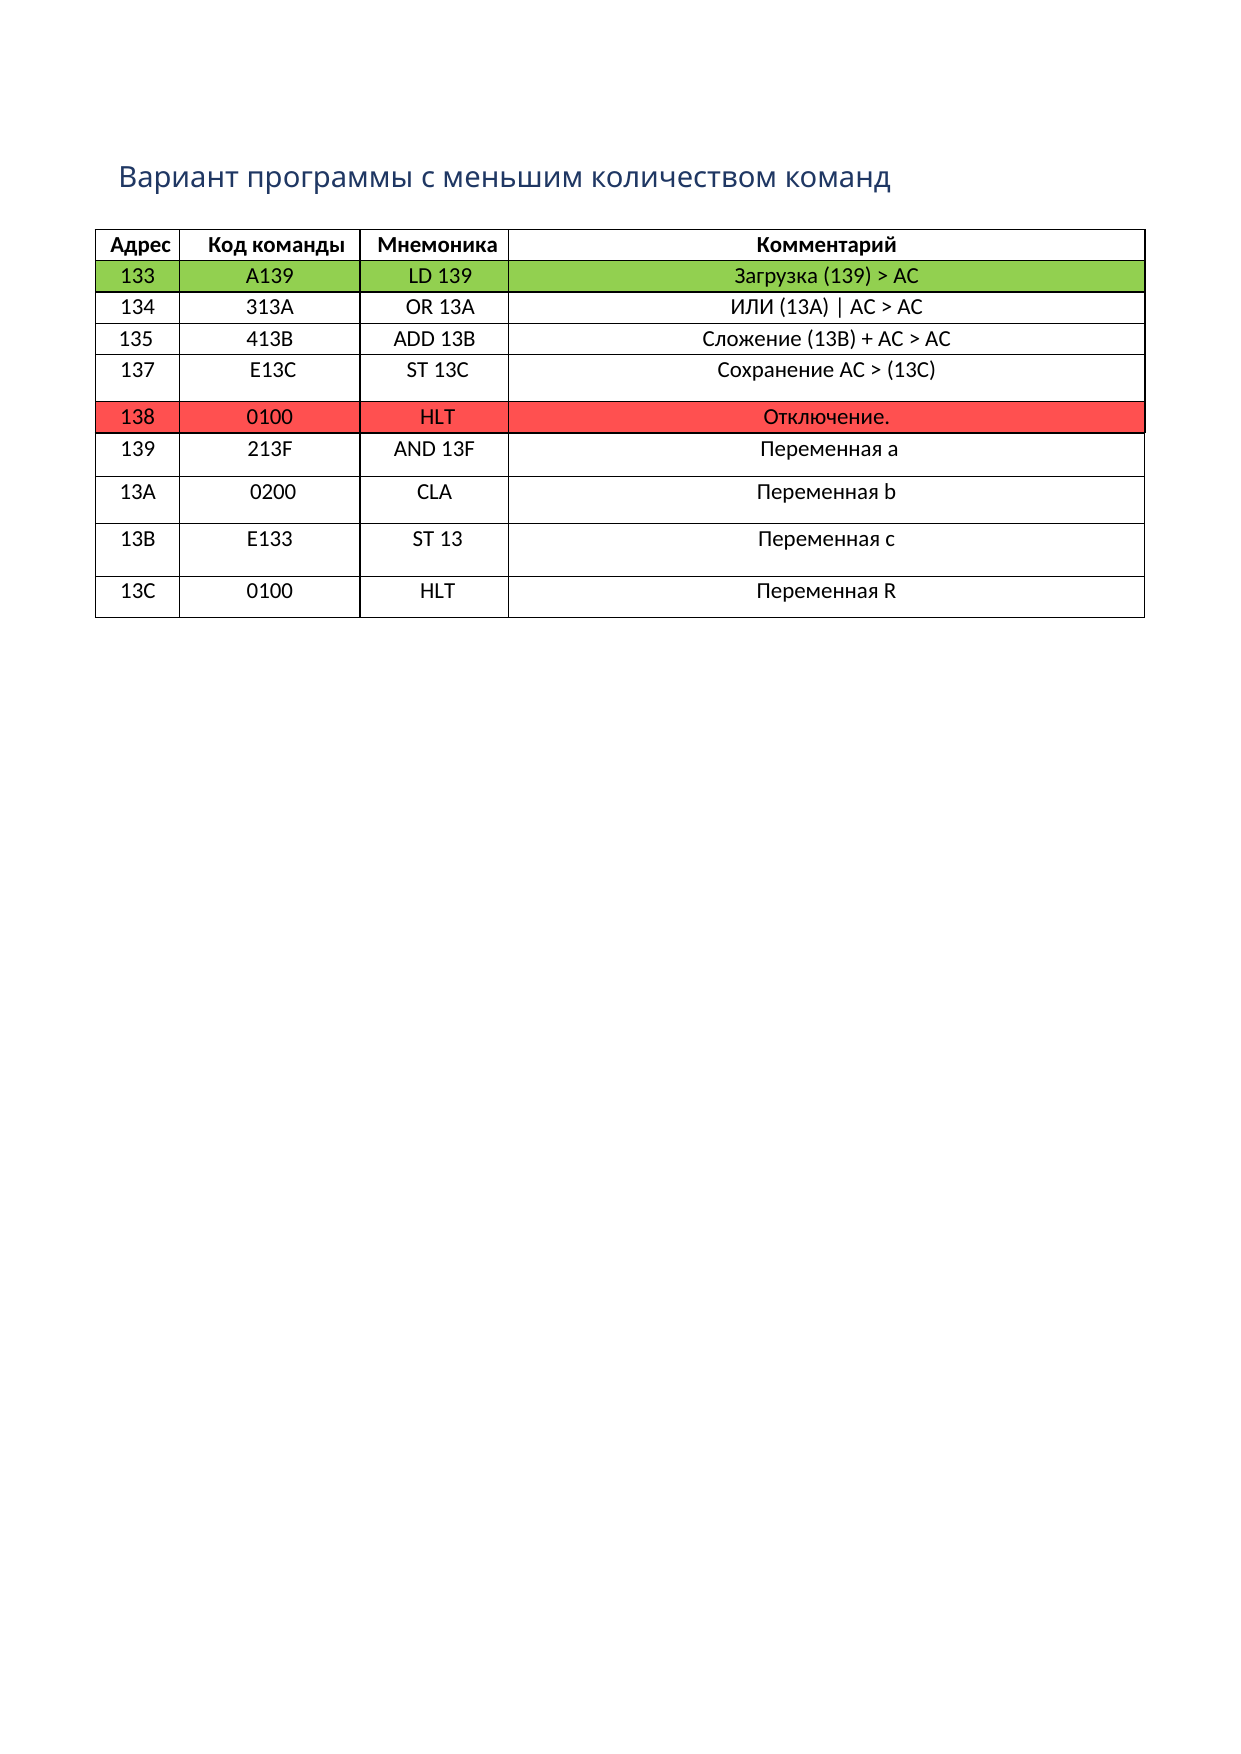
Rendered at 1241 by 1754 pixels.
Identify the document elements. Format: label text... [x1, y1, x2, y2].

table_header Комментарий [509, 230, 1144, 260]
table_cell LD 139 [361, 261, 508, 291]
table_cell E133 [180, 524, 359, 576]
table_cell ИЛИ (13A) | AC > AC [509, 293, 1144, 323]
table_cell OR 13A [361, 293, 508, 323]
table_header Мнемоника [361, 230, 508, 260]
table_cell Переменная c [509, 524, 1144, 576]
table_cell 138 [96, 402, 179, 432]
table_cell E13С [180, 355, 359, 401]
table_cell 134 [96, 293, 179, 323]
table_header 213F [180, 434, 359, 476]
table_cell CLA [361, 477, 508, 523]
table_cell Загрузка (139) > AC [509, 261, 1144, 291]
table_header Переменная a [509, 434, 1144, 476]
table_cell Сохранение AC > (13C) [509, 355, 1144, 401]
table_cell ST 13 [361, 524, 508, 576]
table_cell Переменная b [509, 477, 1144, 523]
table_cell A139 [180, 261, 359, 291]
table_cell 135 [96, 324, 179, 354]
table_header Код команды [180, 230, 359, 260]
table_cell 13A [96, 477, 179, 523]
table_cell 313A [180, 293, 359, 323]
table_cell HLT [361, 402, 508, 432]
table_cell 413B [180, 324, 359, 354]
table_cell 13B [96, 524, 179, 576]
table_cell ADD 13B [361, 324, 508, 354]
table_cell HLT [361, 577, 508, 617]
table_cell 13C [96, 577, 179, 617]
table_cell Отключение. [509, 402, 1144, 432]
table_cell 0200 [180, 477, 359, 523]
table_cell Переменная R [509, 577, 1144, 617]
table_cell ST 13С [361, 355, 508, 401]
table_cell 137 [96, 355, 179, 401]
table_cell Сложение (13B) + AC > AC [509, 324, 1144, 354]
subtitle Вариант программы с меньшим количеством команд [118, 156, 1122, 196]
table_header 139 [96, 434, 179, 476]
table_cell 0100 [180, 577, 359, 617]
table_cell 0100 [180, 402, 359, 432]
table_header AND 13F [361, 434, 508, 476]
table_cell 133 [96, 261, 179, 291]
table_header Адрес [96, 230, 179, 260]
